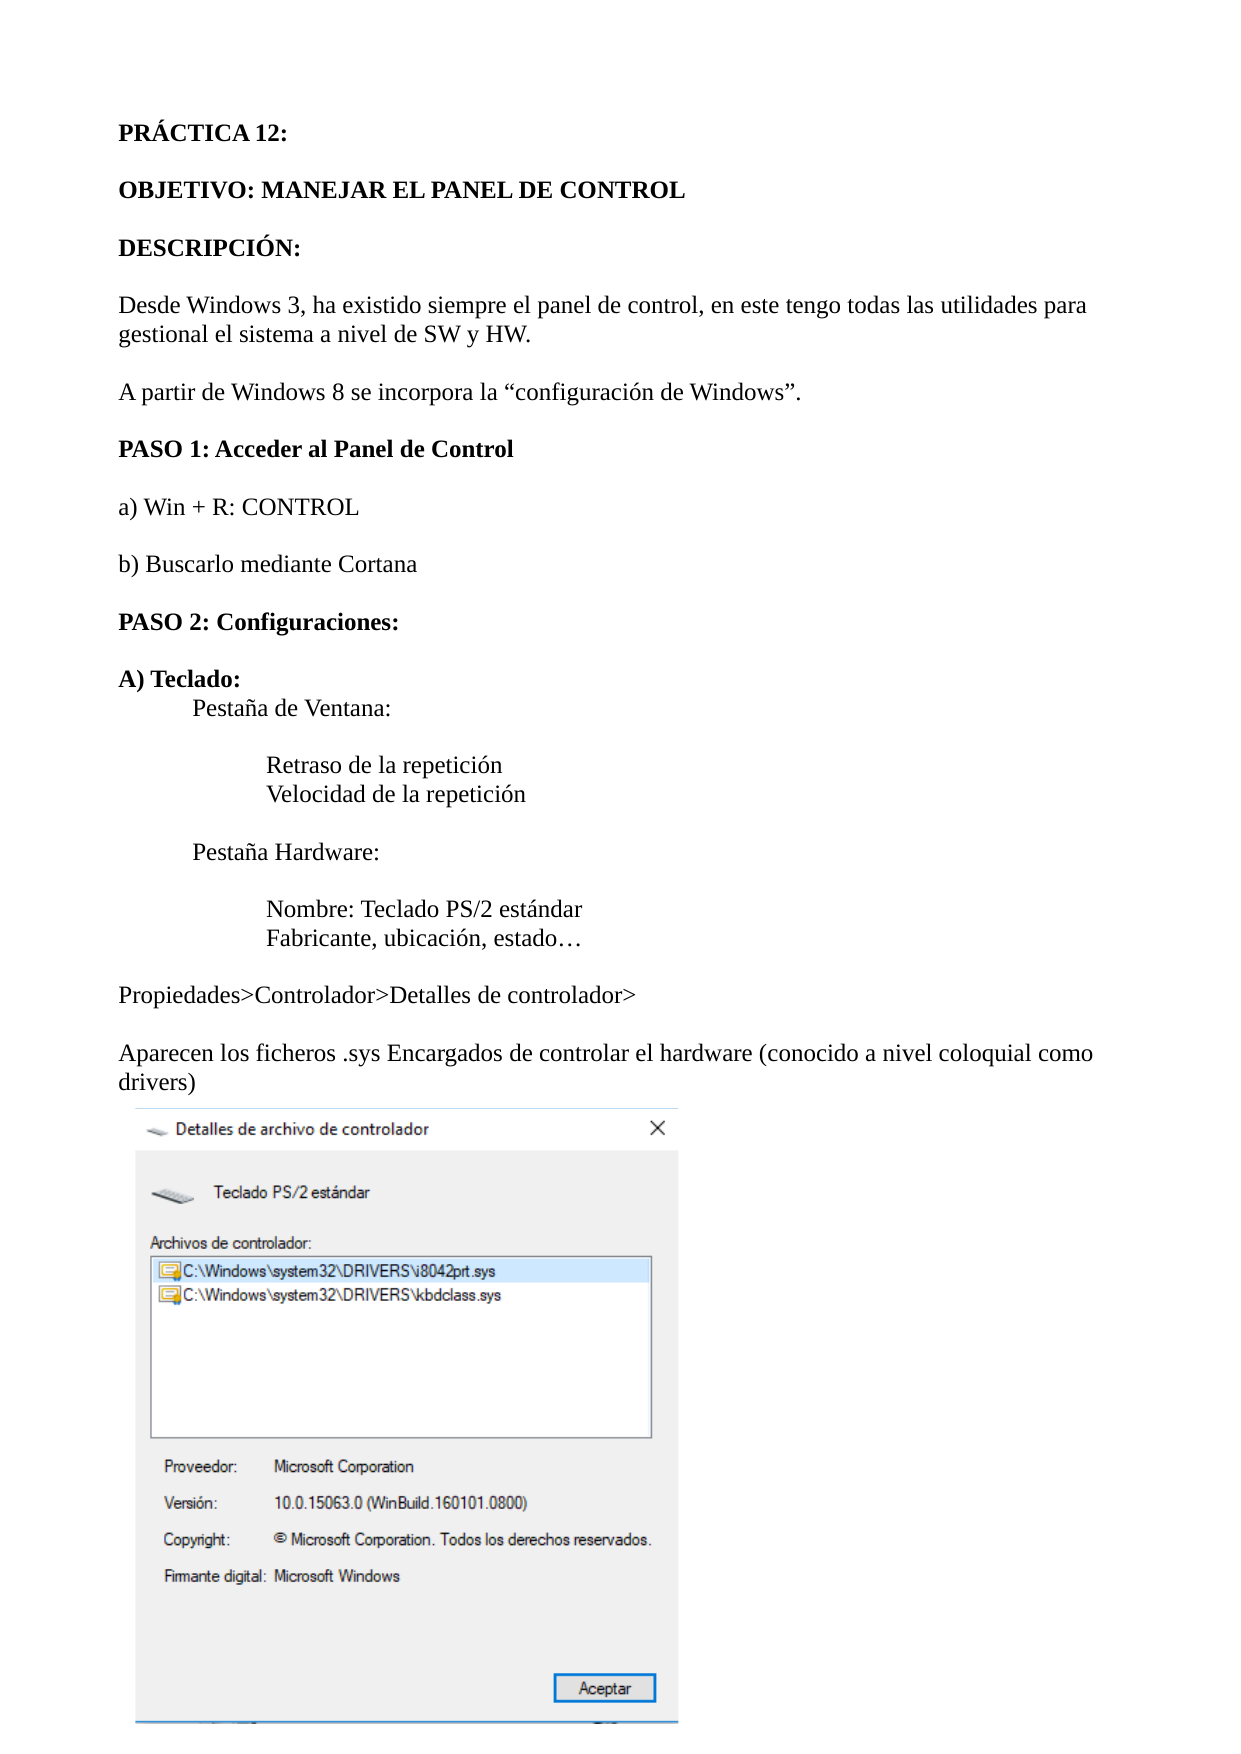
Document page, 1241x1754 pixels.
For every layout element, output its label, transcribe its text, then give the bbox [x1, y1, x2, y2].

text DESCRIPCIÓN: [118, 233, 1122, 262]
text PASO 1: Acceder al Panel de Control [118, 434, 1122, 463]
text A) Teclado: [118, 664, 1122, 693]
text A partir de Windows 8 se incorpora la “configuración de Windows”. [118, 377, 1122, 406]
text PASO 2: Configuraciones: [118, 607, 1122, 636]
text Nombre: Teclado PS/2 estándar [118, 894, 1122, 923]
text PRÁCTICA 12: [118, 118, 1122, 147]
text OBJETIVO: MANEJAR EL PANEL DE CONTROL [118, 176, 1122, 204]
text Fabricante, ubicación, estado… [118, 923, 1122, 952]
text Propiedades>Controlador>Detalles de controlador> [118, 981, 1122, 1009]
text a) Win + R: CONTROL [118, 492, 1122, 521]
text Pestaña de Ventana: [118, 693, 1122, 722]
text Pestaña Hardware: [118, 837, 1122, 866]
text Velocidad de la repetición [118, 779, 1122, 808]
text Retraso de la repetición [118, 751, 1122, 779]
text Aparecen los ficheros .sys Encargados de controlar el hardware (conocido a nivel coloquial como drivers) [118, 1038, 1122, 1096]
text b) Buscarlo mediante Cortana [118, 549, 1122, 578]
text Desde Windows 3, ha existido siempre el panel de control, en este tengo todas las utilidades para gestional el sistema a nivel de SW y HW. [118, 291, 1122, 348]
